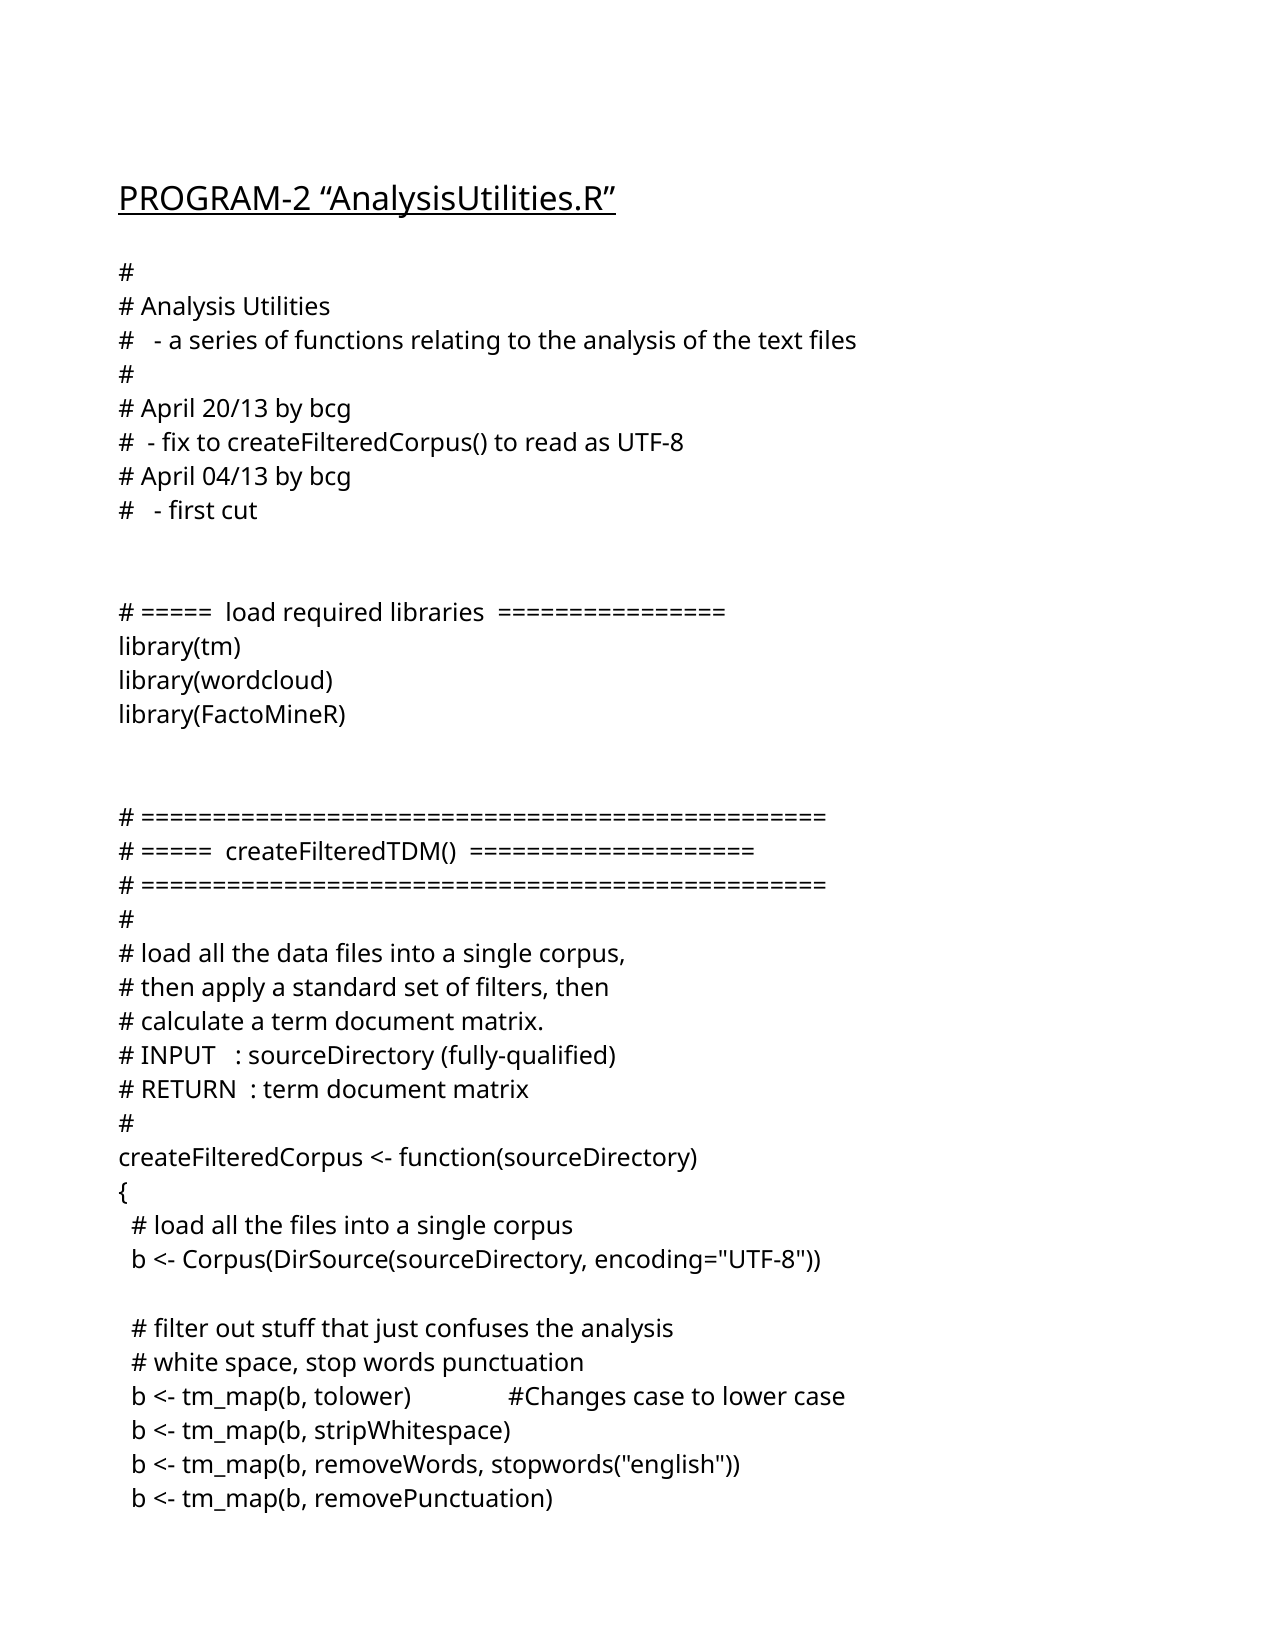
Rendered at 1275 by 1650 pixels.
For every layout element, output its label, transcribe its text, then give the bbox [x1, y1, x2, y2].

text library(tm) [118, 629, 1215, 663]
text # - a series of functions relating to the analysis of the text files [118, 322, 1215, 356]
text # [118, 1106, 1215, 1140]
text # ================================================ [118, 799, 1215, 833]
text # Analysis Utilities [118, 288, 1215, 322]
text # April 04/13 by bcg [118, 459, 1215, 493]
text b <- tm_map(b, removeWords, stopwords("english")) [118, 1446, 1215, 1481]
text # then apply a standard set of filters, then [118, 969, 1215, 1004]
text # - first cut [118, 493, 1215, 527]
text # [118, 356, 1215, 391]
text # INPUT : sourceDirectory (fully-qualified) [118, 1038, 1215, 1072]
text # filter out stuff that just confuses the analysis [118, 1310, 1215, 1344]
text b <- Corpus(DirSource(sourceDirectory, encoding="UTF-8")) [118, 1242, 1215, 1276]
text # April 20/13 by bcg [118, 391, 1215, 424]
text # - fix to createFilteredCorpus() to read as UTF-8 [118, 424, 1215, 459]
text # [118, 254, 1215, 288]
text # ================================================ [118, 867, 1215, 901]
text # calculate a term document matrix. [118, 1004, 1215, 1038]
text { [118, 1174, 1215, 1208]
text # load all the data files into a single corpus, [118, 936, 1215, 969]
text # load all the files into a single corpus [118, 1208, 1215, 1242]
text b <- tm_map(b, removePunctuation) [118, 1481, 1215, 1514]
text createFilteredCorpus <- function(sourceDirectory) [118, 1140, 1215, 1174]
text # white space, stop words punctuation [118, 1344, 1215, 1378]
text library(wordcloud) [118, 663, 1215, 697]
text # RETURN : term document matrix [118, 1072, 1215, 1106]
text PROGRAM-2 “AnalysisUtilities.R” [118, 175, 1215, 220]
text # ===== load required libraries ================ [118, 595, 1215, 629]
text # [118, 901, 1215, 936]
text b <- tm_map(b, tolower) #Changes case to lower case [118, 1378, 1215, 1412]
text b <- tm_map(b, stripWhitespace) [118, 1412, 1215, 1446]
text # ===== createFilteredTDM() ==================== [118, 833, 1215, 867]
text library(FactoMineR) [118, 697, 1215, 731]
